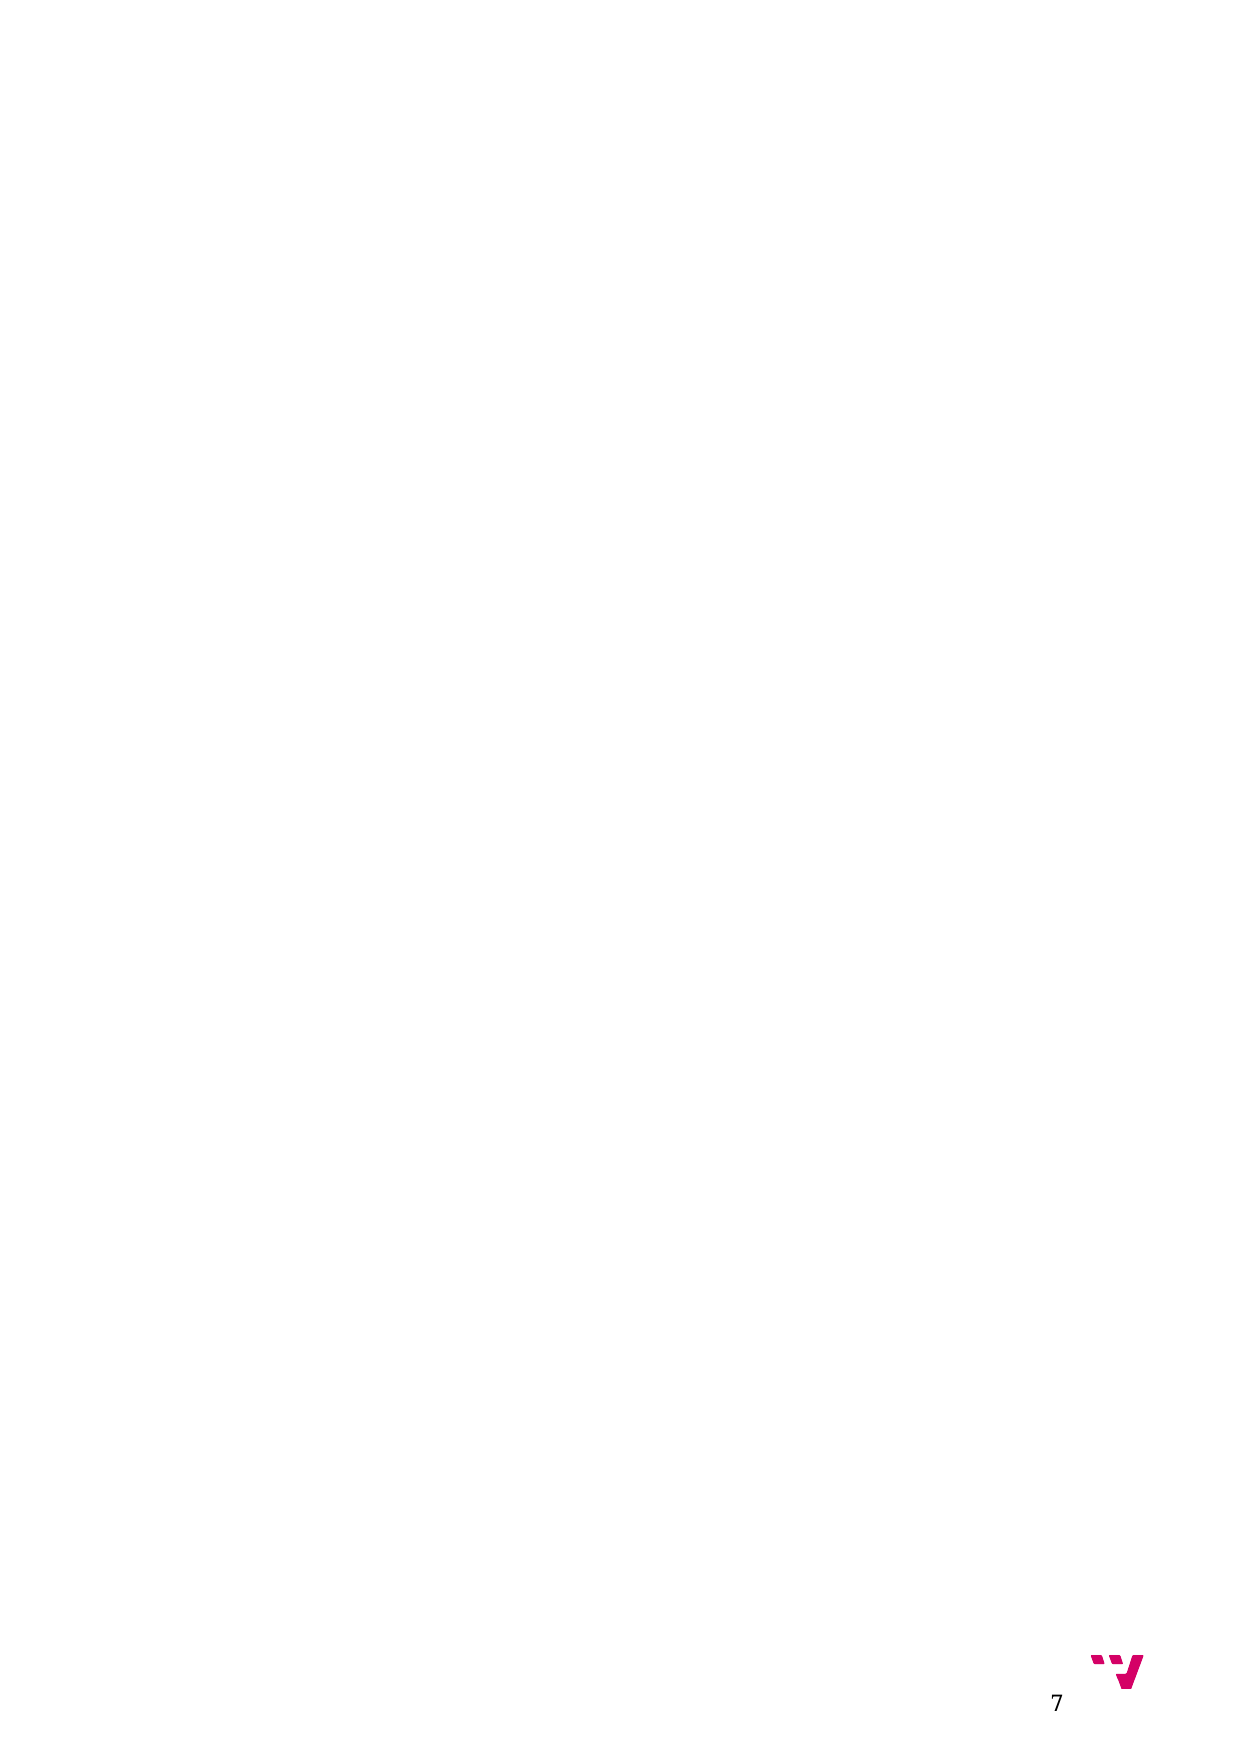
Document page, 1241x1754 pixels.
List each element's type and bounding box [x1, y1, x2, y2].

picture [1090, 1654, 1144, 1692]
